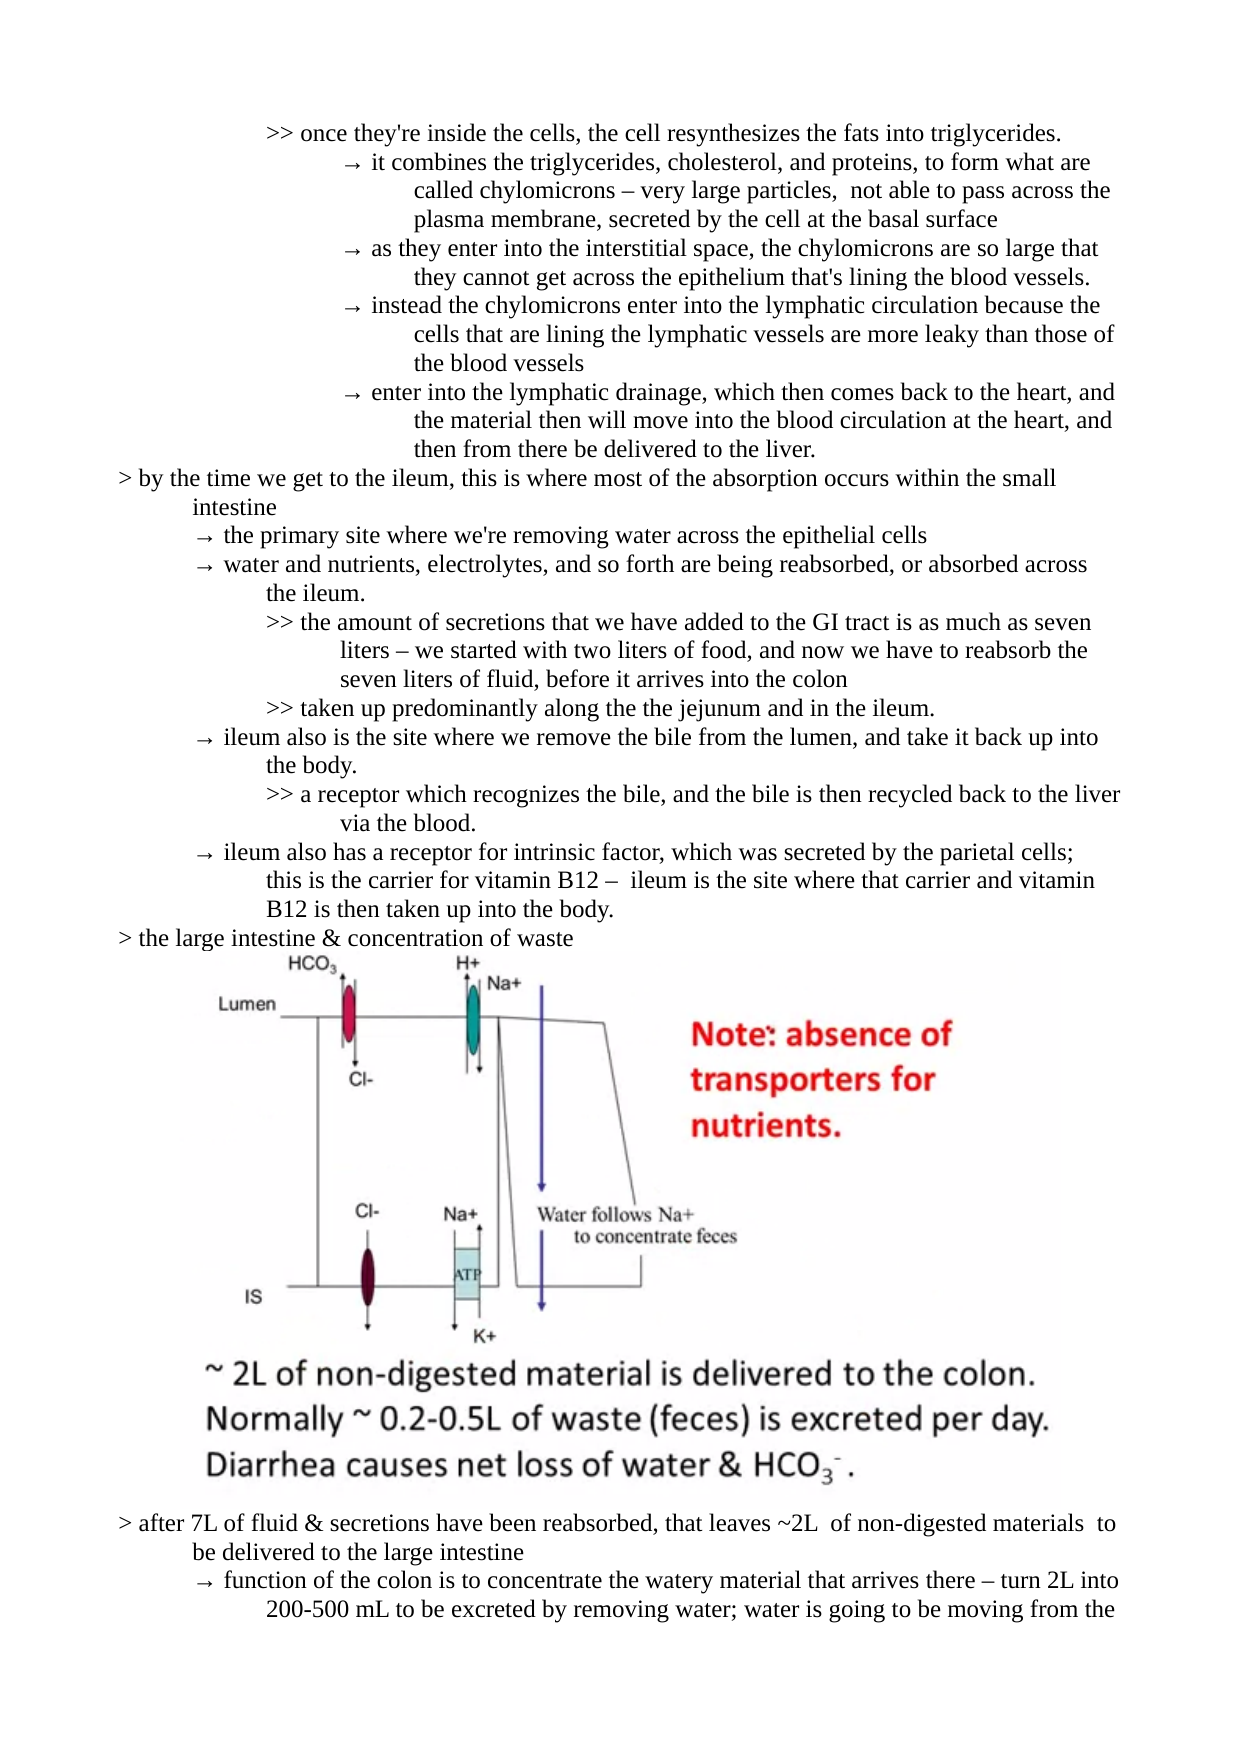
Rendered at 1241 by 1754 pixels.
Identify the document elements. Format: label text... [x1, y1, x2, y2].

text > after 7L of fluid & secretions have been reabsorbed, that leaves ~2L of non-digested materials to be delivered to the large intestine → function of the colon is to concentrate the watery material that arrives there – turn 2L into 200-500 mL to be excreted by removing water; water is going to be moving from the [118, 952, 1122, 1623]
text >> once they're inside the cells, the cell resynthesizes the fats into triglycerides. → it combines the triglycerides, cholesterol, and proteins, to form what are called chylomicrons – very large particles, not able to pass across the plasma membrane, secreted by the cell at the basal surface → as they enter into the interstitial space, the chylomicrons are so large that they cannot get across the epithelium that's lining the blood vessels. → instead the chylomicrons enter into the lymphatic circulation because the cells that are lining the lymphatic vessels are more leaky than those of the blood vessels → enter into the lymphatic drainage, which then comes back to the heart, and the material then will move into the blood circulation at the heart, and then from there be delivered to the liver. > by the time we get to the ileum, this is where most of the absorption occurs within the small intestine → the primary site where we're removing water across the epithelial cells → water and nutrients, electrolytes, and so forth are being reabsorbed, or absorbed across the ileum. >> the amount of secretions that we have added to the GI tract is as much as seven liters – we started with two liters of food, and now we have to reabsorb the seven liters of fluid, before it arrives into the colon >> taken up predominantly along the the jejunum and in the ileum. → ileum also is the site where we remove the bile from the lumen, and take it back up into the body. >> a receptor which recognizes the bile, and the bile is then recycled back to the liver via the blood. → ileum also has a receptor for intrinsic factor, which was secreted by the parietal cells; this is the carrier for vitamin B12 – ileum is the site where that carrier and vitamin B12 is then taken up into the body. > the large intestine & concentration of waste [118, 118, 1122, 952]
